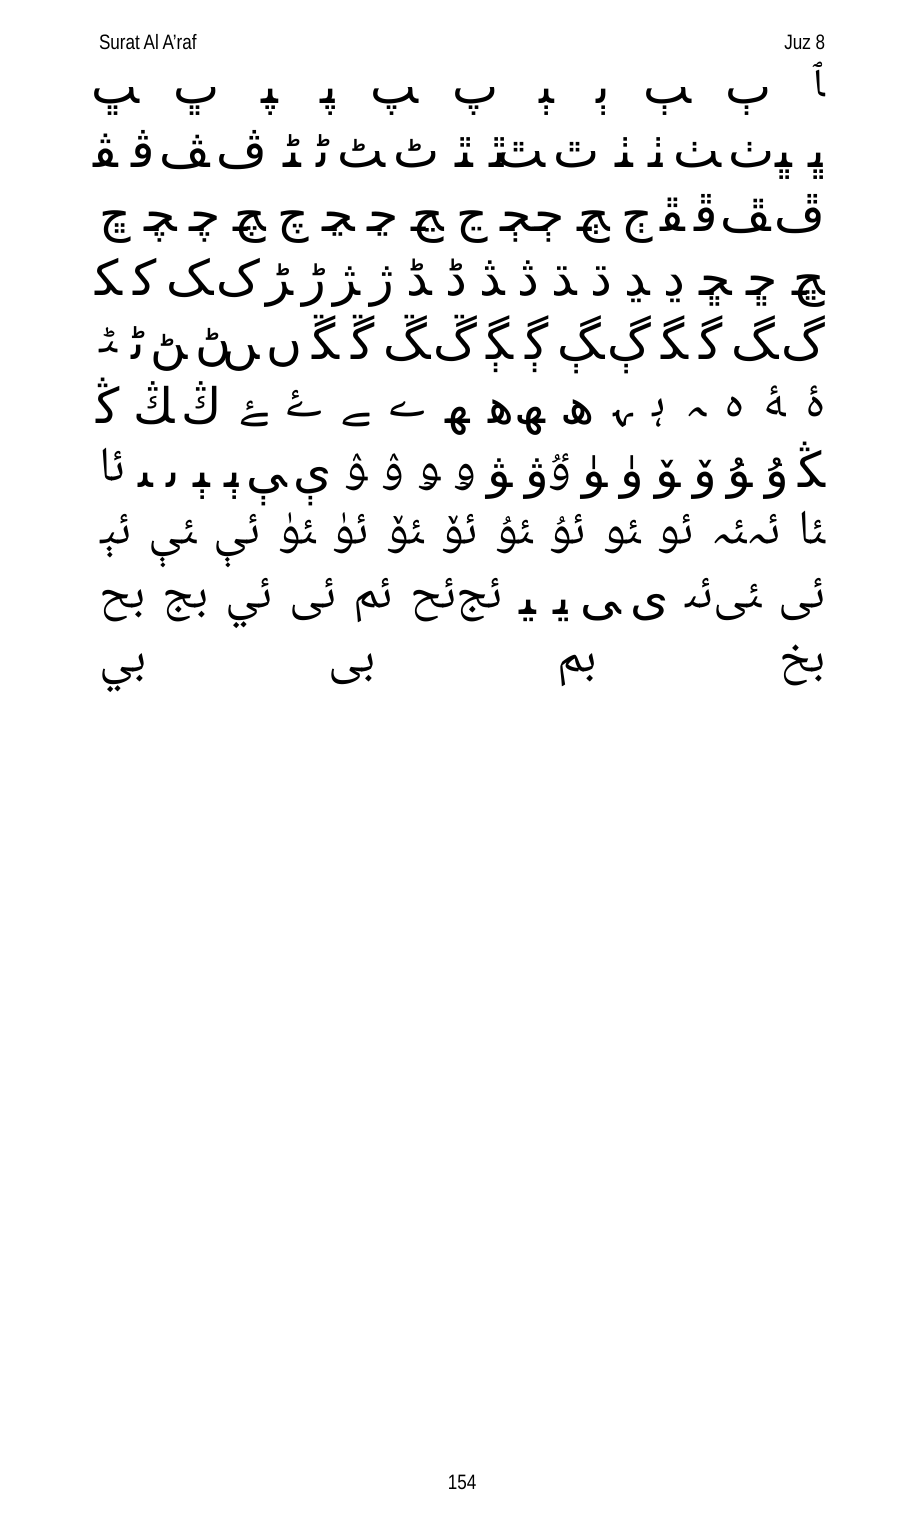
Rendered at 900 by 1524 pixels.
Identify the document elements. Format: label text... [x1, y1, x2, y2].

text ﭜ ﭝﭞ ﭟ ﭠ ﭡ ﭢ ﭣﭤ ﭥ ﭦ ﭧ ﭨ ﭩ ﭪ ﭫ ﭬ ﭭ ﭮ ﭯ ﭰ ﭱ ﭲ ﭳ ﭴﭵ ﭶ ﭷ ﭸ ﭹ ﭺ ﭻ ﭼ ﭽ ﭾ ﭿ ﮀ ﮁ ﮂ ﮃ ﮄ ﮅ ﮆ ﮇ ﮈ ﮉ ﮊ ﮋ ﮌ ﮍ ﮎ ﮏ ﮐ ﮑ ﮒ ﮓ ﮔ ﮕ ﮖ ﮗ ﮘ ﮙ ﮚ ﮛ ﮜ ﮝ ﮞ ﮟﮠ ﮡ ﮢ ﮣ ﮤ ﮥ ﮦ ﮧ ﮨ ﮩ ﮪ ﮫﮬ ﮭ ﮮ ﮯ ﮰ ﮱ ﯓ ﯔ ﯕ [99, 124, 825, 443]
text ﭑ ﭒ ﭓ ﭔ ﭕ ﭖ ﭗ ﭘ ﭙ ﭚ ﭛ [99, 60, 825, 124]
text ﯖ ﯗ ﯘ ﯙ ﯚ ﯛ ﯜ ﯝﯞ ﯟ ﯠ ﯡ ﯢ ﯣ ﯤ ﯥ ﯦ ﯧ ﯨ ﯩ ﯪ ﯫ ﯬﯭ ﯮ ﯯ ﯰ ﯱ ﯲ ﯳ ﯴ ﯵ ﯶ ﯷ ﯸ ﯹ ﯺﯻ ﯼ ﯽ ﯾ ﯿ ﰀﰁ ﰂ ﰃ ﰄ ﰅ ﰆ ﰇ ﰈ ﰉ ﰊ [99, 443, 825, 698]
